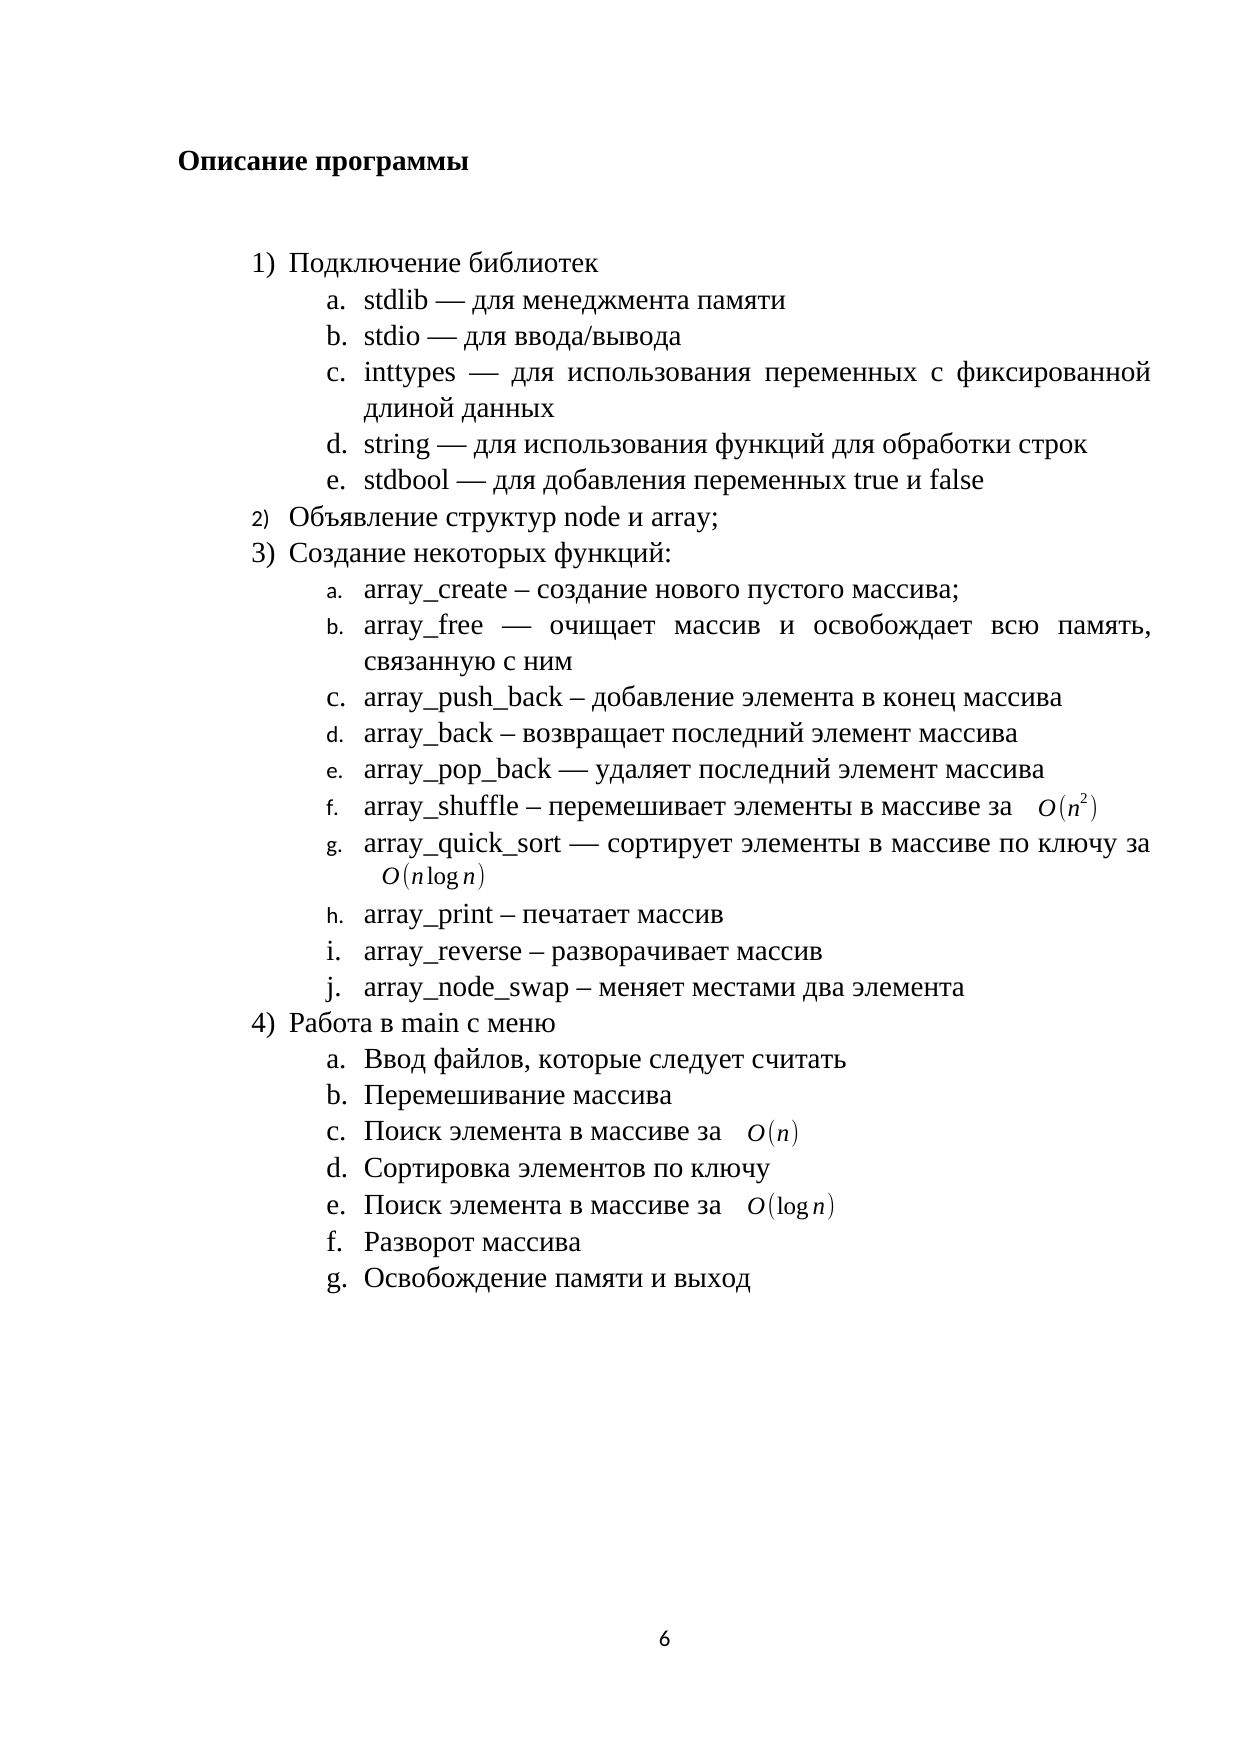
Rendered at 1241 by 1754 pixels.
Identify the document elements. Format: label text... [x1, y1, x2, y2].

list array_quick_sort — сортирует элементы в массиве по ключу за [326, 825, 1152, 894]
list Перемешивание массива [326, 1077, 1152, 1111]
list array_print – печатает массив [326, 897, 1152, 930]
subtitle Описание программы [177, 143, 1152, 177]
list string — для использования функций для обработки строк [326, 426, 1152, 460]
list array_create – создание нового пустого массива; [326, 571, 1152, 604]
list stdlib — для менеджмента памяти [326, 282, 1152, 315]
list stdbool — для добавления переменных true и false [326, 462, 1152, 496]
list Подключение библиотек [251, 246, 1152, 279]
list Разворот массива [326, 1224, 1152, 1257]
list array_shuffle – перемешивает элементы в массиве за [326, 788, 1152, 822]
list array_node_swap – меняет местами два элемента [326, 969, 1152, 1002]
list array_pop_back — удаляет последний элемент массива [326, 752, 1152, 785]
list Освобождение памяти и выход [326, 1260, 1152, 1293]
list stdio — для ввода/вывода [326, 318, 1152, 351]
list array_reverse – разворачивает массив [326, 933, 1152, 966]
list Объявление структур node и array; [251, 499, 1152, 532]
list Работа в main с меню [251, 1005, 1152, 1039]
list array_free — очищает массив и освобождает всю память, связанную с ним [326, 607, 1152, 677]
list inttypes — для использования переменных с фиксированной длиной данных [326, 354, 1152, 424]
list array_back – возвращает последний элемент массива [326, 716, 1152, 749]
list Ввод файлов, которые следует считать [326, 1041, 1152, 1075]
list Поиск элемента в массиве за [326, 1113, 1152, 1148]
list Создание некоторых функций: [251, 535, 1152, 568]
list Сортировка элементов по ключу [326, 1151, 1152, 1184]
list array_push_back – добавление элемента в конец массива [326, 679, 1152, 713]
list Поиск элемента в массиве за [326, 1187, 1152, 1221]
